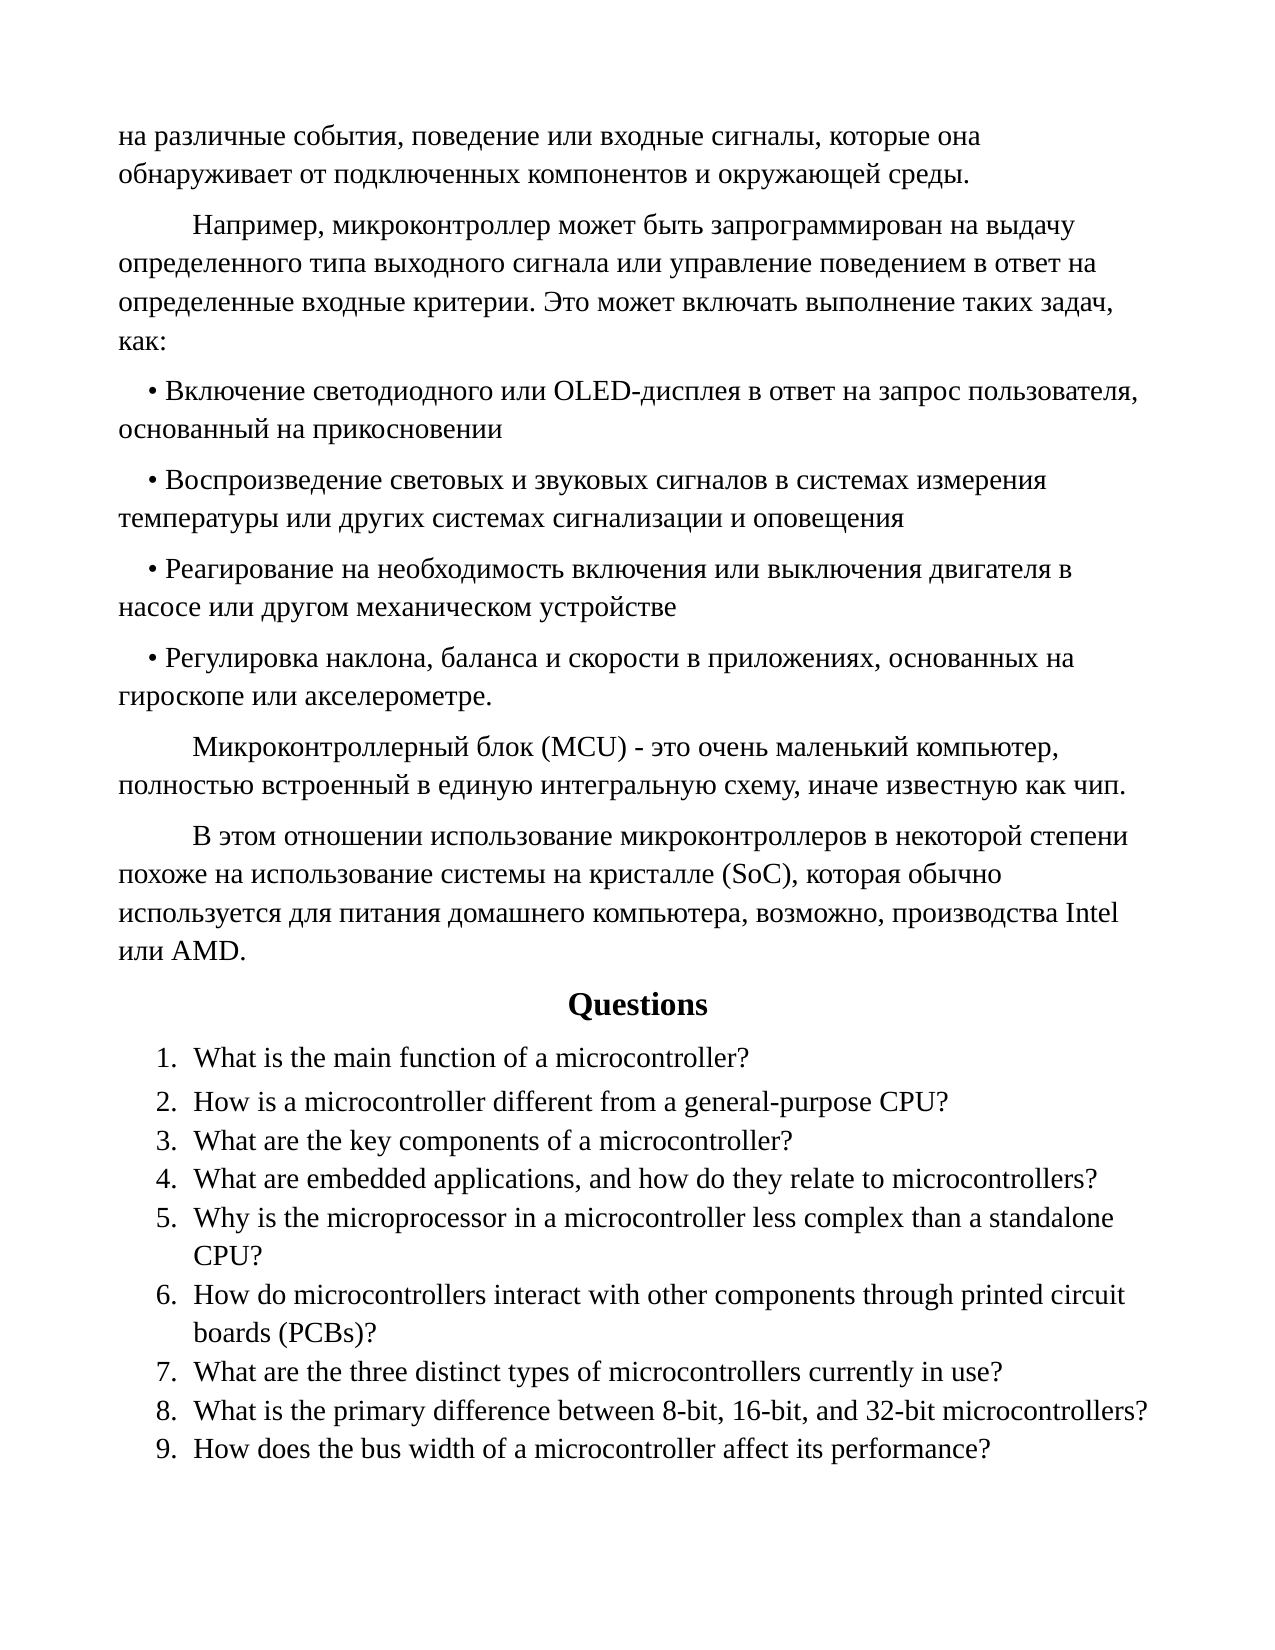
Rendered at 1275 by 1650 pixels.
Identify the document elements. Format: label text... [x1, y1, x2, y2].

text Микроконтроллерный блок (MCU) - это очень маленький компьютер, полностью встроенный в единую интегральную схему, иначе известную как чип. [118, 729, 1157, 801]
list What is the main function of a microcontroller? [156, 1040, 1157, 1073]
list Why is the microprocessor in a microcontroller less complex than a standalone CPU? [156, 1200, 1157, 1272]
list What are the key components of a microcontroller? [156, 1123, 1157, 1156]
text Questions [118, 984, 1157, 1022]
list What are embedded applications, and how do they relate to microcontrollers? [156, 1161, 1157, 1195]
list How does the bus width of a microcontroller affect its performance? [156, 1431, 1157, 1465]
text В этом отношении использование микроконтроллеров в некоторой степени похоже на использование системы на кристалле (SoC), которая обычно используется для питания домашнего компьютера, возможно, производства Intel или AMD. [118, 818, 1157, 967]
text • Реагирование на необходимость включения или выключения двигателя в насосе или другом механическом устройстве [118, 551, 1157, 623]
text • Воспроизведение световых и звуковых сигналов в системах измерения температуры или других системах сигнализации и оповещения [118, 462, 1157, 534]
text • Регулировка наклона, баланса и скорости в приложениях, основанных на гироскопе или акселерометре. [118, 640, 1157, 712]
text • Включение светодиодного или OLED-дисплея в ответ на запрос пользователя, основанный на прикосновении [118, 373, 1157, 445]
text Например, микроконтроллер может быть запрограммирован на выдачу определенного типа выходного сигнала или управление поведением в ответ на определенные входные критерии. Это может включать выполнение таких задач, как: [118, 207, 1157, 356]
list How do microcontrollers interact with other components through printed circuit boards (PCBs)? [156, 1277, 1157, 1349]
list How is a microcontroller different from a general-purpose CPU? [156, 1084, 1157, 1118]
list What is the primary difference between 8-bit, 16-bit, and 32-bit microcontrollers? [156, 1393, 1157, 1426]
list What are the three distinct types of microcontrollers currently in use? [156, 1354, 1157, 1388]
text на различные события, поведение или входные сигналы, которые она обнаруживает от подключенных компонентов и окружающей среды. [118, 118, 1157, 190]
